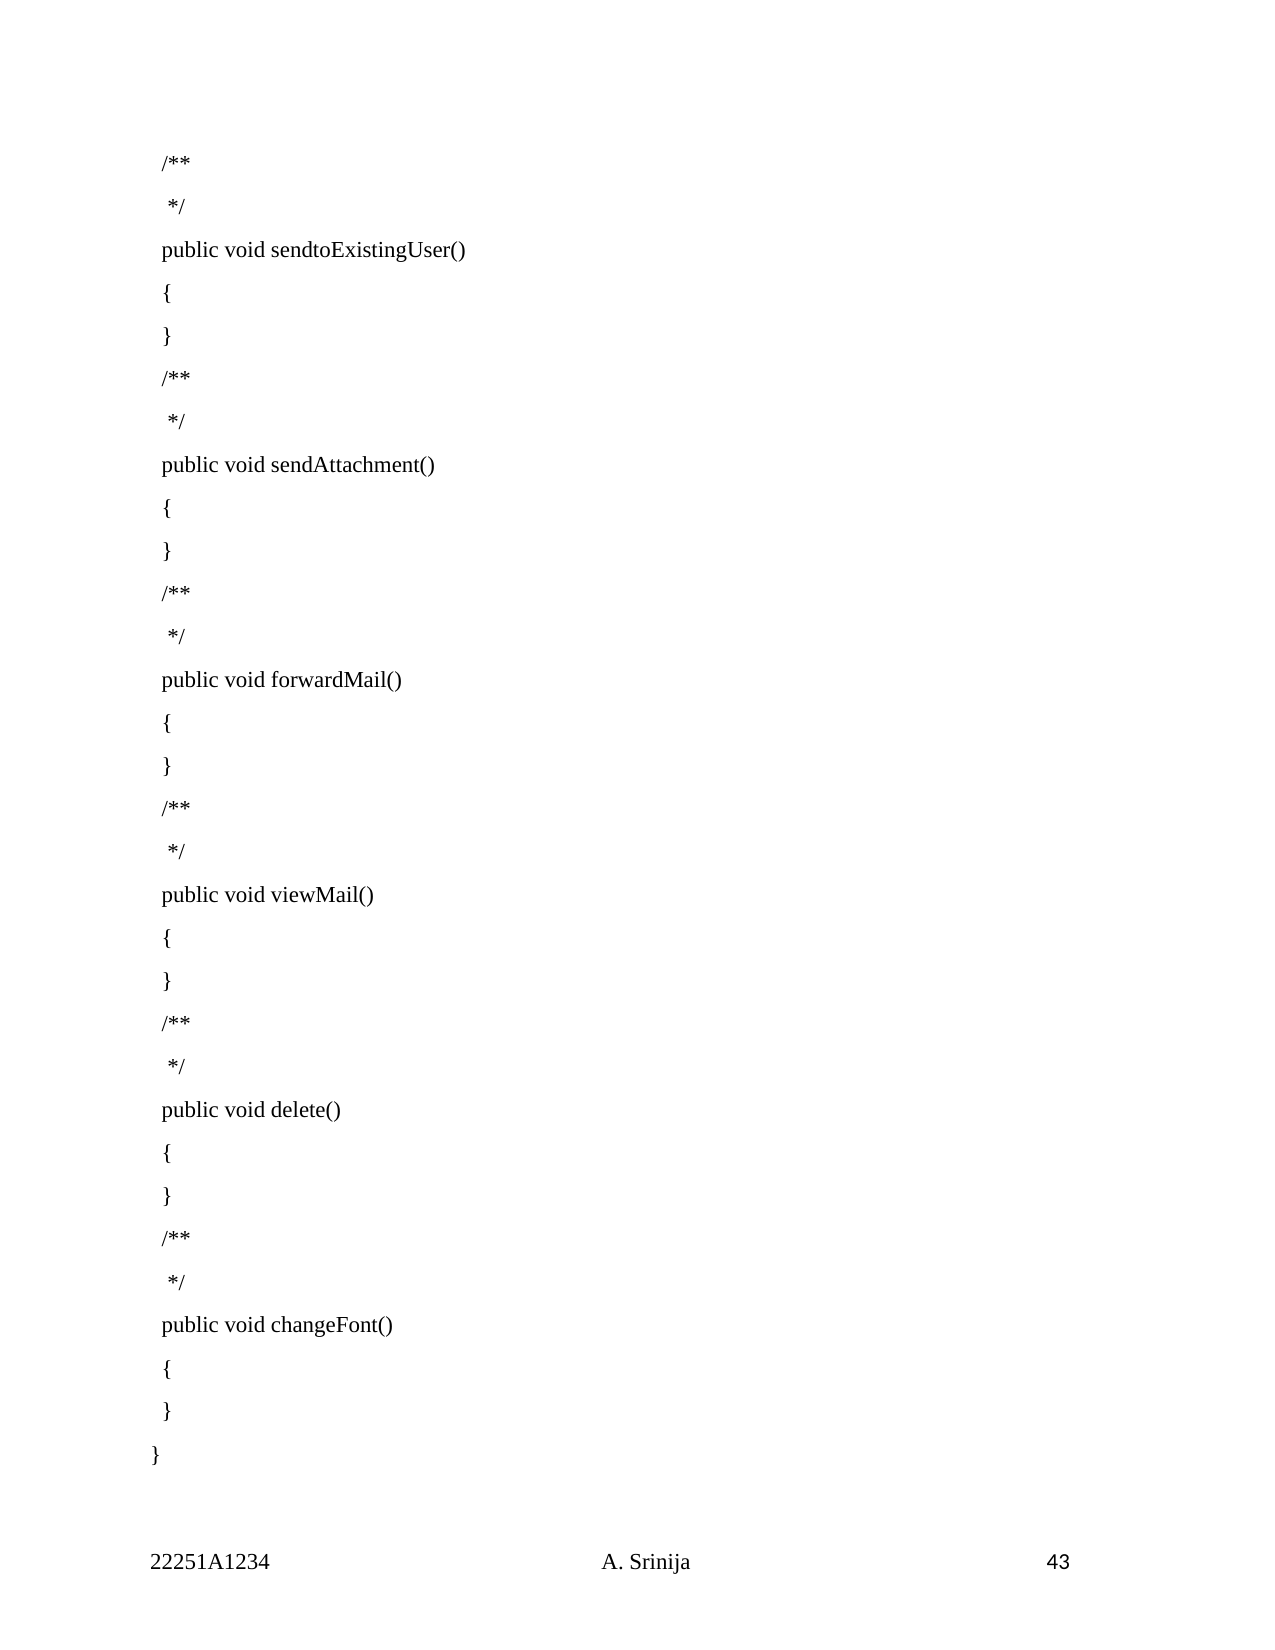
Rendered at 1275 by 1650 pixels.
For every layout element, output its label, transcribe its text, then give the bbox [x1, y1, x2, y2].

text { [150, 279, 1125, 305]
text { [150, 1354, 1125, 1381]
text */ [150, 838, 1125, 865]
text */ [150, 408, 1125, 434]
text } [150, 1441, 1125, 1467]
text */ [150, 1053, 1125, 1080]
text /** [150, 580, 1125, 607]
text /** [150, 1226, 1125, 1252]
text } [150, 322, 1125, 348]
text /** [150, 365, 1125, 391]
text */ [150, 193, 1125, 219]
text public void sendtoExistingUser() [150, 236, 1125, 262]
text { [150, 709, 1125, 736]
text /** [150, 795, 1125, 822]
text public void viewMail() [150, 881, 1125, 908]
text { [150, 494, 1125, 521]
text public void sendAttachment() [150, 451, 1125, 477]
text */ [150, 1268, 1125, 1295]
text } [150, 1182, 1125, 1209]
text { [150, 1139, 1125, 1166]
text /** [150, 150, 1125, 176]
text public void changeFont() [150, 1312, 1125, 1338]
text } [150, 537, 1125, 563]
text /** [150, 1010, 1125, 1037]
text public void forwardMail() [150, 666, 1125, 693]
text } [150, 752, 1125, 779]
text { [150, 924, 1125, 951]
text } [150, 967, 1125, 994]
text public void delete() [150, 1096, 1125, 1123]
text } [150, 1398, 1125, 1424]
text */ [150, 623, 1125, 649]
